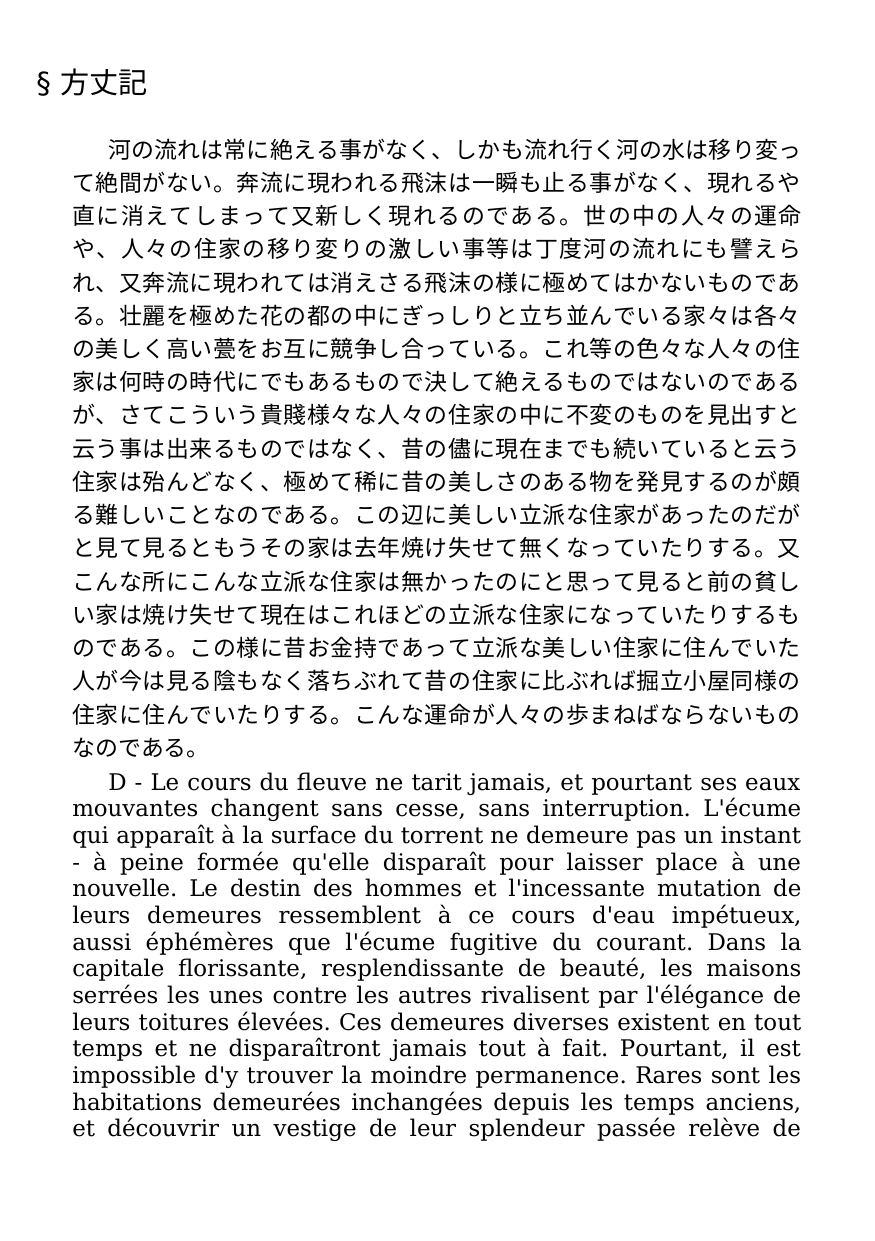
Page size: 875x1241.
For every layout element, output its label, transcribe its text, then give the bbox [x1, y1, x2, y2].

subtitle § 方丈記 [36, 60, 838, 102]
text 河の流れは常に絶える事がなく、しかも流れ行く河の水は移り変って絶間がない。奔流に現われる飛沫は一瞬も止る事がなく、現れるや直に消えてしまって又新しく現れるのである。世の中の人々の運命や、人々の住家の移り変りの激しい事等は丁度河の流れにも譬えられ、又奔流に現われては消えさる飛沫の様に極めてはかないものである。壮麗を極めた花の都の中にぎっしりと立ち並んでいる家々は各々の美しく高い甍をお互に競争し合っている。これ等の色々な人々の住家は何時の時代にでもあるもので決して絶えるものではないのであるが、さてこういう貴賤様々な人々の住家の中に不変のものを見出すと云う事は出来るものではなく、昔の儘に現在までも続いていると云う住家は殆んどなく、極めて稀に昔の美しさのある物を発見するのが頗る難しいことなのである。この辺に美しい立派な住家があったのだがと見て見るともうその家は去年焼け失せて無くなっていたりする。又こんな所にこんな立派な住家は無かったのにと思って見ると前の貧しい家は焼け失せて現在はこれほどの立派な住家になっていたりするものである。この様に昔お金持であって立派な美しい住家に住んでいた人が今は見る陰もなく落ちぶれて昔の住家に比ぶれば掘立小屋同様の住家に住んでいたりする。こんな運命が人々の歩まねばならないものなのである。 [72, 132, 802, 763]
text D - Le cours du fleuve ne tarit jamais, et pourtant ses eaux mouvantes changent sans cesse, sans interruption. L'écume qui apparaît à la surface du torrent ne demeure pas un instant - à peine formée qu'elle disparaît pour laisser place à une nouvelle. Le destin des hommes et l'incessante mutation de leurs demeures ressemblent à ce cours d'eau impétueux, aussi éphémères que l'écume fugitive du courant. Dans la capitale florissante, resplendissante de beauté, les maisons serrées les unes contre les autres rivalisent par l'élégance de leurs toitures élevées. Ces demeures diverses existent en tout temps et ne disparaîtront jamais tout à fait. Pourtant, il est impossible d'y trouver la moindre permanence. Rares sont les habitations demeurées inchangées depuis les temps anciens, et découvrir un vestige de leur splendeur passée relève de [72, 769, 802, 1142]
